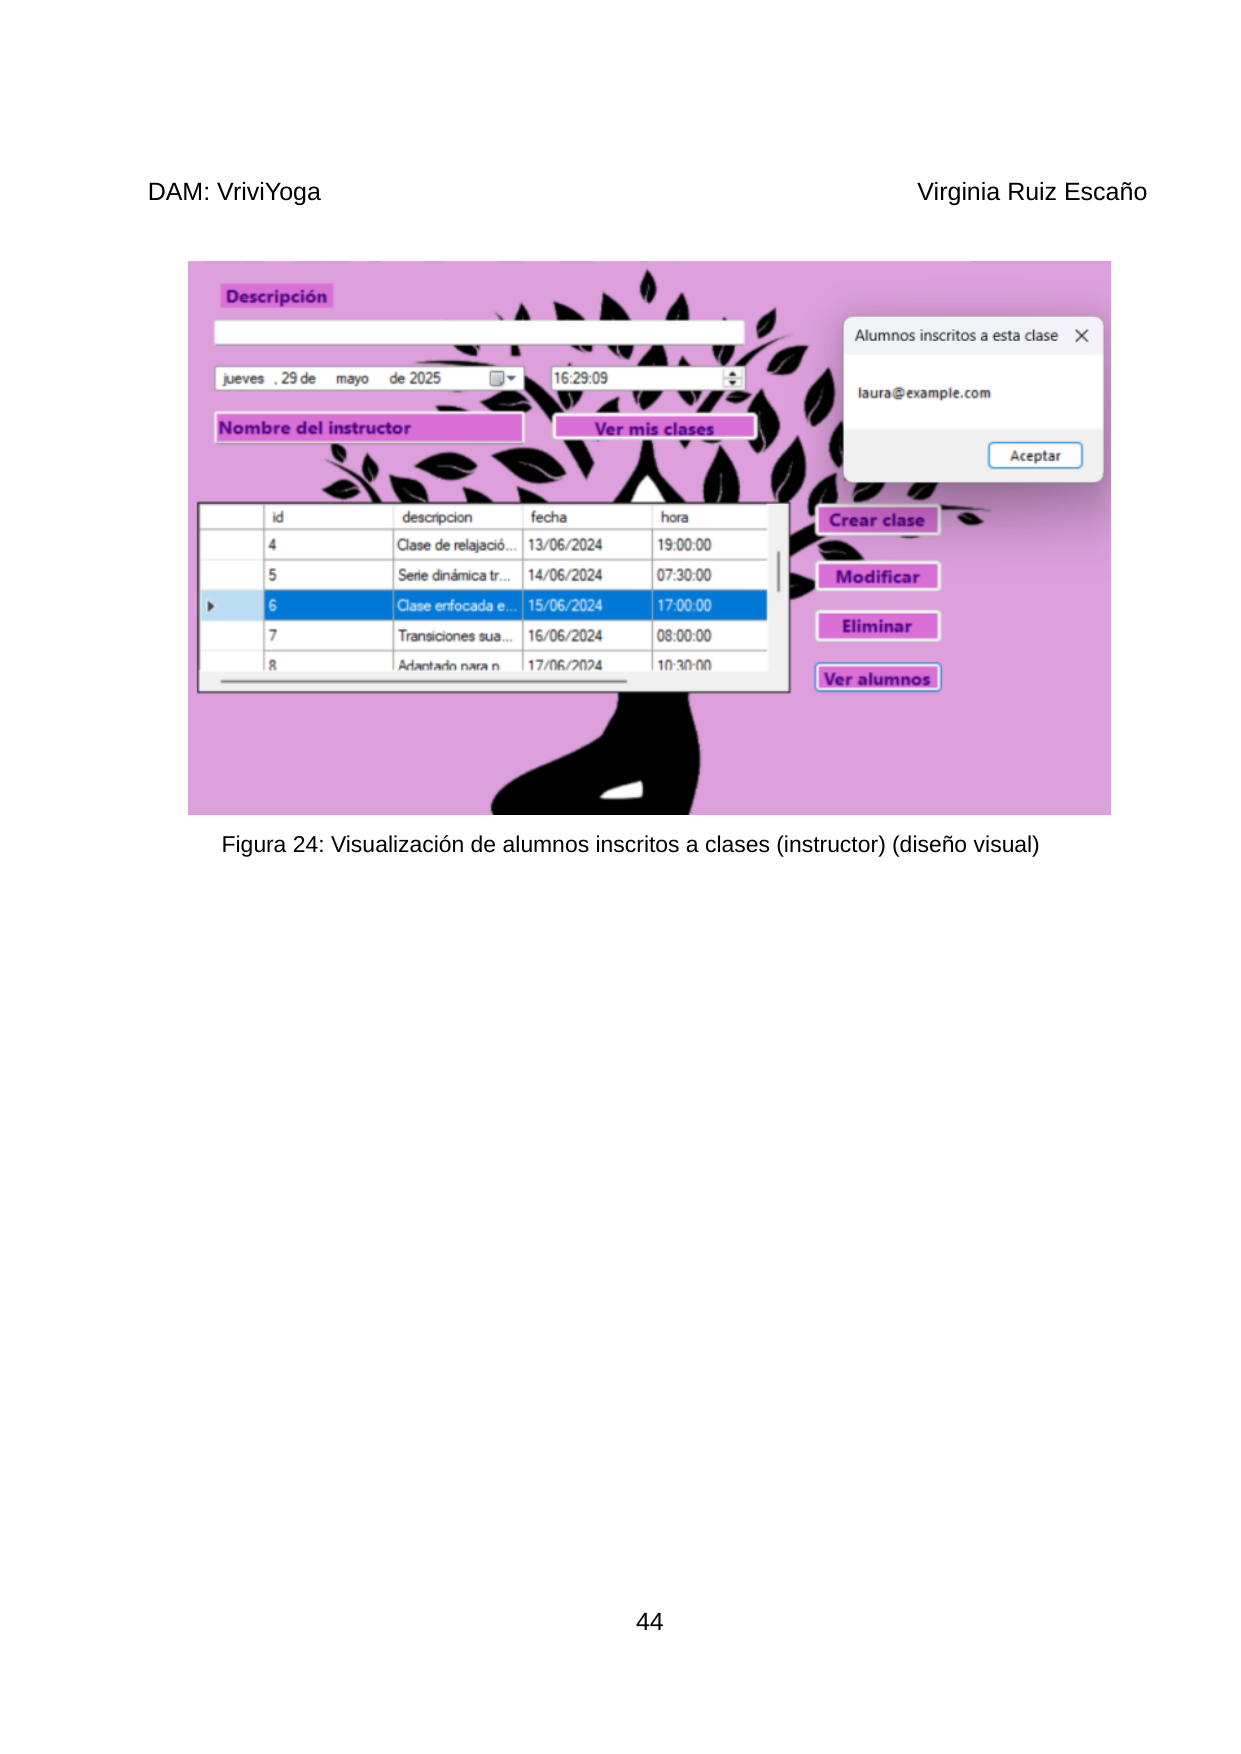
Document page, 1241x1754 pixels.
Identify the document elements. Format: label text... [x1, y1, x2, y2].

text Figura 24: Visualización de alumnos inscritos a clases (instructor) (diseño visual) [148, 281, 1152, 857]
picture [188, 261, 1112, 815]
